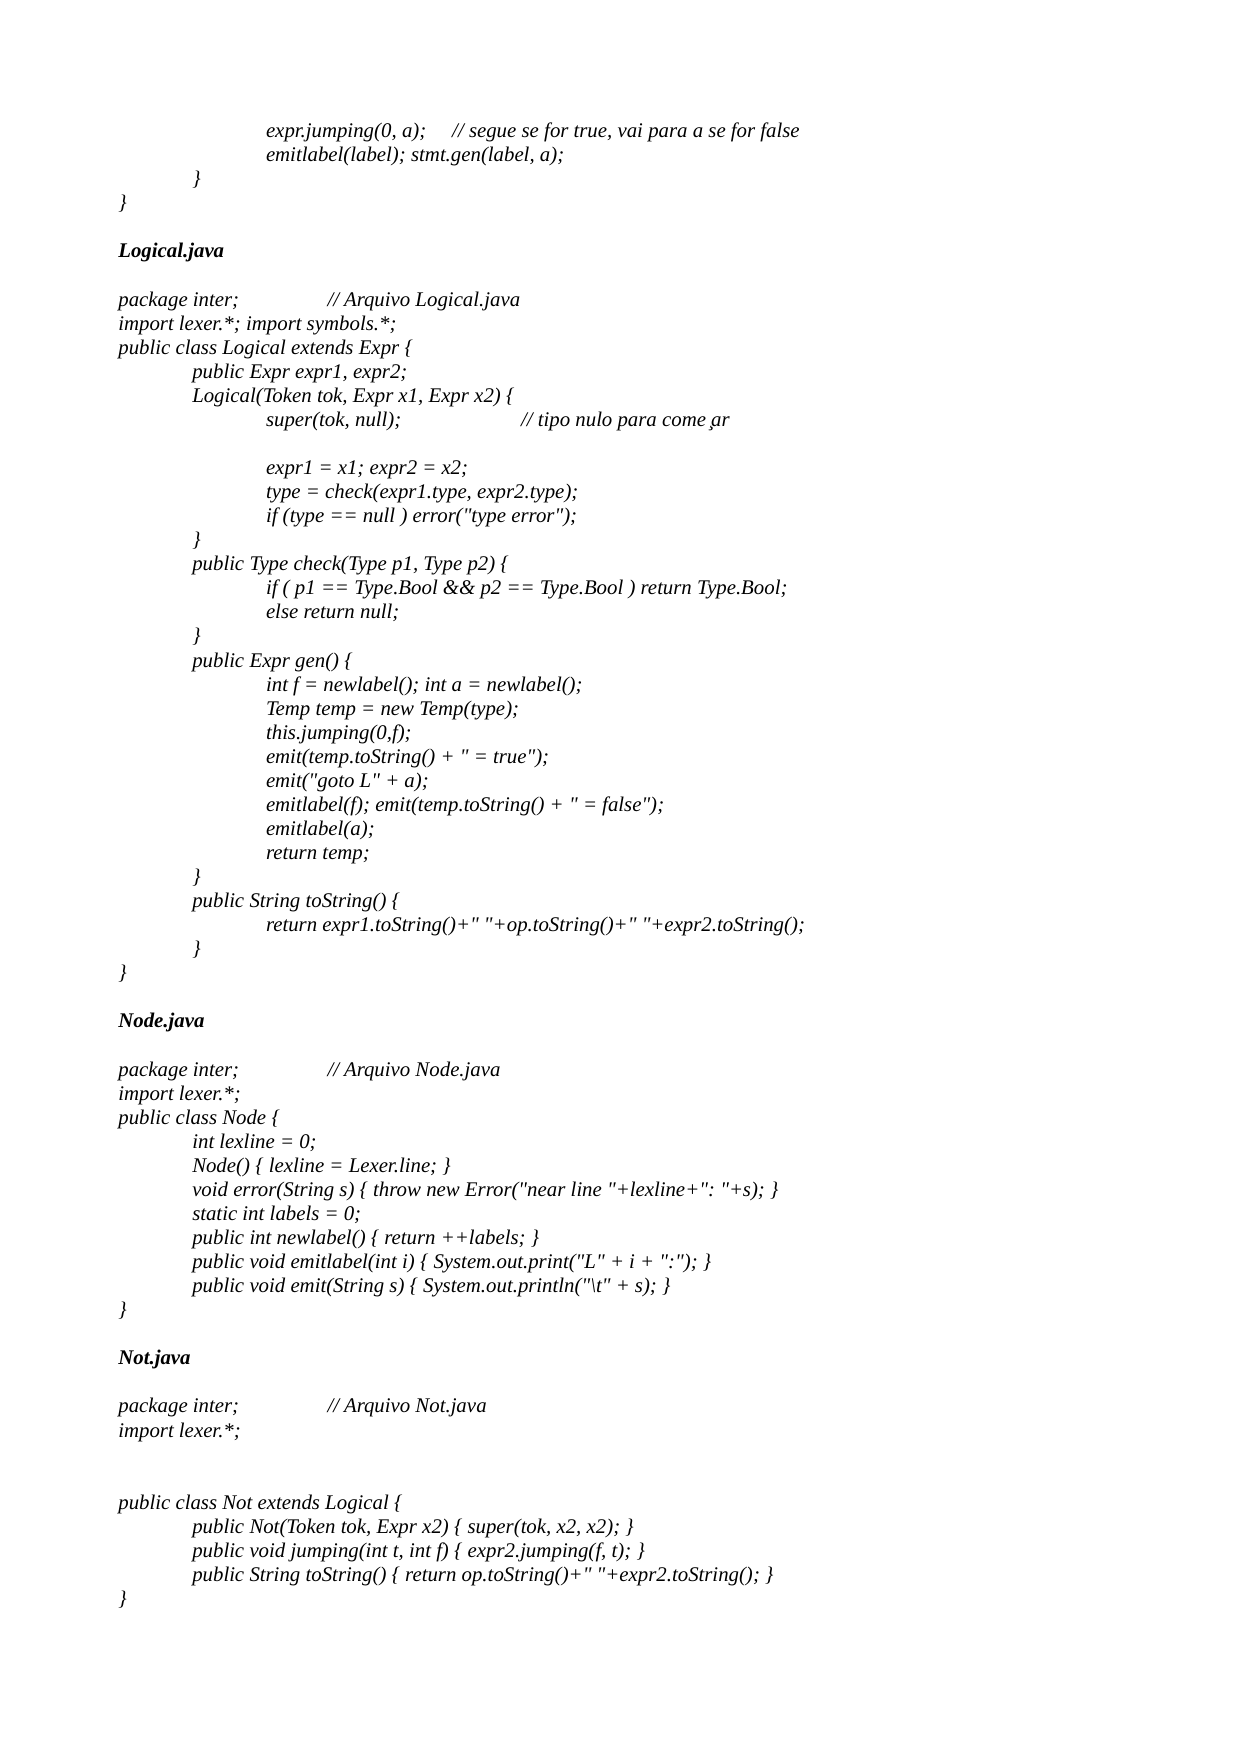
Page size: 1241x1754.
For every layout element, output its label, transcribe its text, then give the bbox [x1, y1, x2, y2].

text public String toString() { return op.toString()+" "+expr2.toString(); } [118, 1562, 1122, 1586]
text package inter; // Arquivo Node.java [118, 1057, 1122, 1081]
text } [118, 1297, 1122, 1321]
text return temp; [118, 840, 1122, 864]
text if (type == null ) error("type error"); [118, 503, 1122, 527]
text Logical(Token tok, Expr x1, Expr x2) { [118, 383, 1122, 407]
text public void jumping(int t, int f) { expr2.jumping(f, t); } [118, 1538, 1122, 1562]
text package inter; // Arquivo Logical.java [118, 287, 1122, 311]
text public class Logical extends Expr { [118, 335, 1122, 359]
text } [118, 1586, 1122, 1610]
text return expr1.toString()+" "+op.toString()+" "+expr2.toString(); [118, 912, 1122, 936]
text int lexline = 0; [118, 1129, 1122, 1153]
text } [118, 190, 1122, 214]
text public Expr expr1, expr2; [118, 359, 1122, 383]
text public Type check(Type p1, Type p2) { [118, 551, 1122, 575]
text expr.jumping(0, a); // segue se for true, vai para a se for false [118, 118, 1122, 142]
text else return null; [118, 599, 1122, 623]
text Temp temp = new Temp(type); [118, 696, 1122, 720]
text public class Not extends Logical { [118, 1490, 1122, 1514]
text public Not(Token tok, Expr x2) { super(tok, x2, x2); } [118, 1514, 1122, 1538]
text public void emitlabel(int i) { System.out.print("L" + i + ":"); } [118, 1249, 1122, 1273]
text } [118, 960, 1122, 984]
text public void emit(String s) { System.out.println("\t" + s); } [118, 1273, 1122, 1297]
text } [118, 623, 1122, 647]
text emitlabel(label); stmt.gen(label, a); [118, 142, 1122, 166]
text } [118, 166, 1122, 190]
text import lexer.*; import symbols.*; [118, 311, 1122, 335]
text } [118, 527, 1122, 551]
text type = check(expr1.type, expr2.type); [118, 479, 1122, 503]
text Node() { lexline = Lexer.line; } [118, 1153, 1122, 1177]
text static int labels = 0; [118, 1201, 1122, 1225]
text Node.java [118, 1008, 1122, 1032]
text } [118, 864, 1122, 888]
text package inter; // Arquivo Not.java [118, 1393, 1122, 1417]
text public Expr gen() { [118, 647, 1122, 672]
text import lexer.*; [118, 1417, 1122, 1442]
text super(tok, null); // tipo nulo para come ̧ar [118, 407, 1122, 431]
text public String toString() { [118, 888, 1122, 912]
text } [118, 936, 1122, 960]
text this.jumping(0,f); [118, 720, 1122, 744]
text Not.java [118, 1345, 1122, 1369]
text Logical.java [118, 238, 1122, 262]
text int f = newlabel(); int a = newlabel(); [118, 672, 1122, 696]
text void error(String s) { throw new Error("near line "+lexline+": "+s); } [118, 1177, 1122, 1201]
text emit("goto L" + a); [118, 768, 1122, 792]
text emitlabel(f); emit(temp.toString() + " = false"); [118, 792, 1122, 816]
text emitlabel(a); [118, 816, 1122, 840]
text public int newlabel() { return ++labels; } [118, 1225, 1122, 1249]
text import lexer.*; [118, 1081, 1122, 1105]
text if ( p1 == Type.Bool && p2 == Type.Bool ) return Type.Bool; [118, 575, 1122, 599]
text public class Node { [118, 1105, 1122, 1129]
text emit(temp.toString() + " = true"); [118, 744, 1122, 768]
text expr1 = x1; expr2 = x2; [118, 455, 1122, 479]
